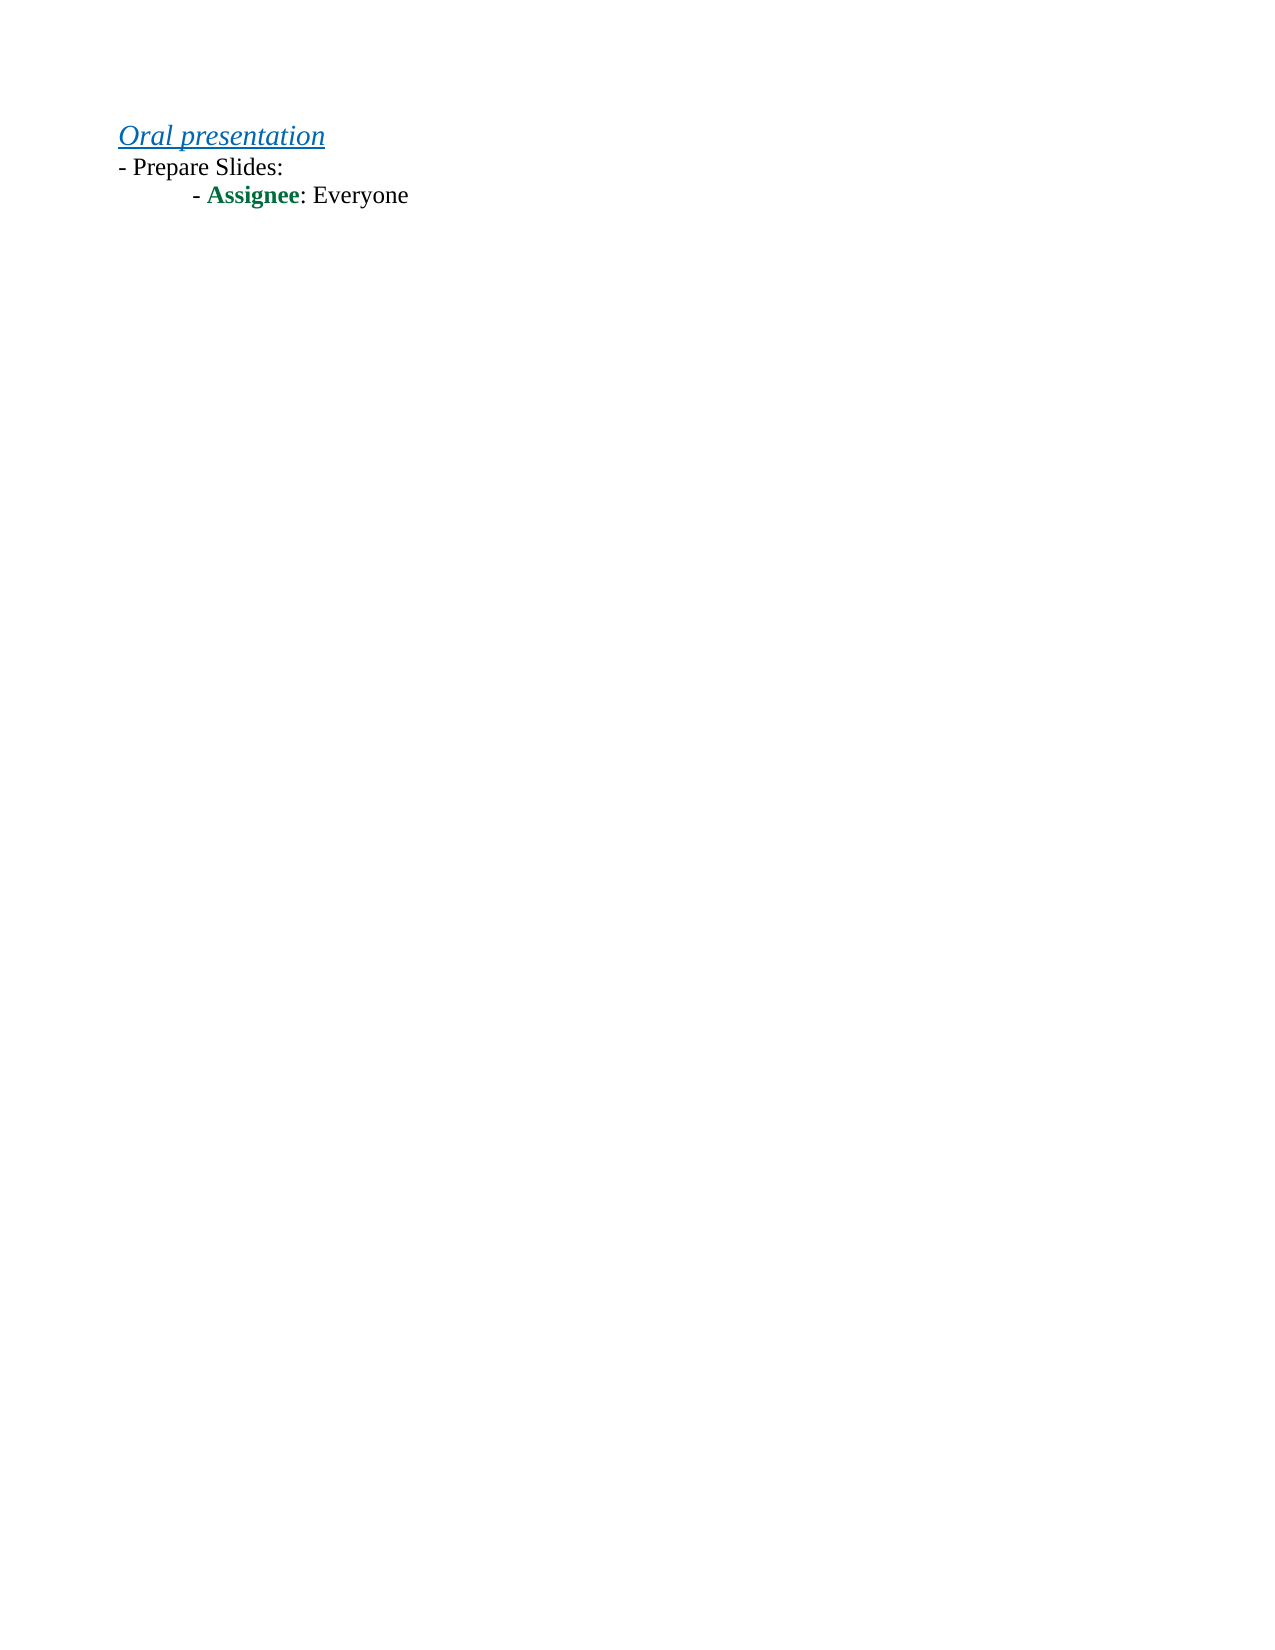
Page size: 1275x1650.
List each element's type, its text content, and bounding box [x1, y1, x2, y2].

text Oral presentation [118, 118, 1157, 152]
text - Prepare Slides: [118, 152, 1157, 180]
text - Assignee: Everyone [118, 180, 1157, 209]
